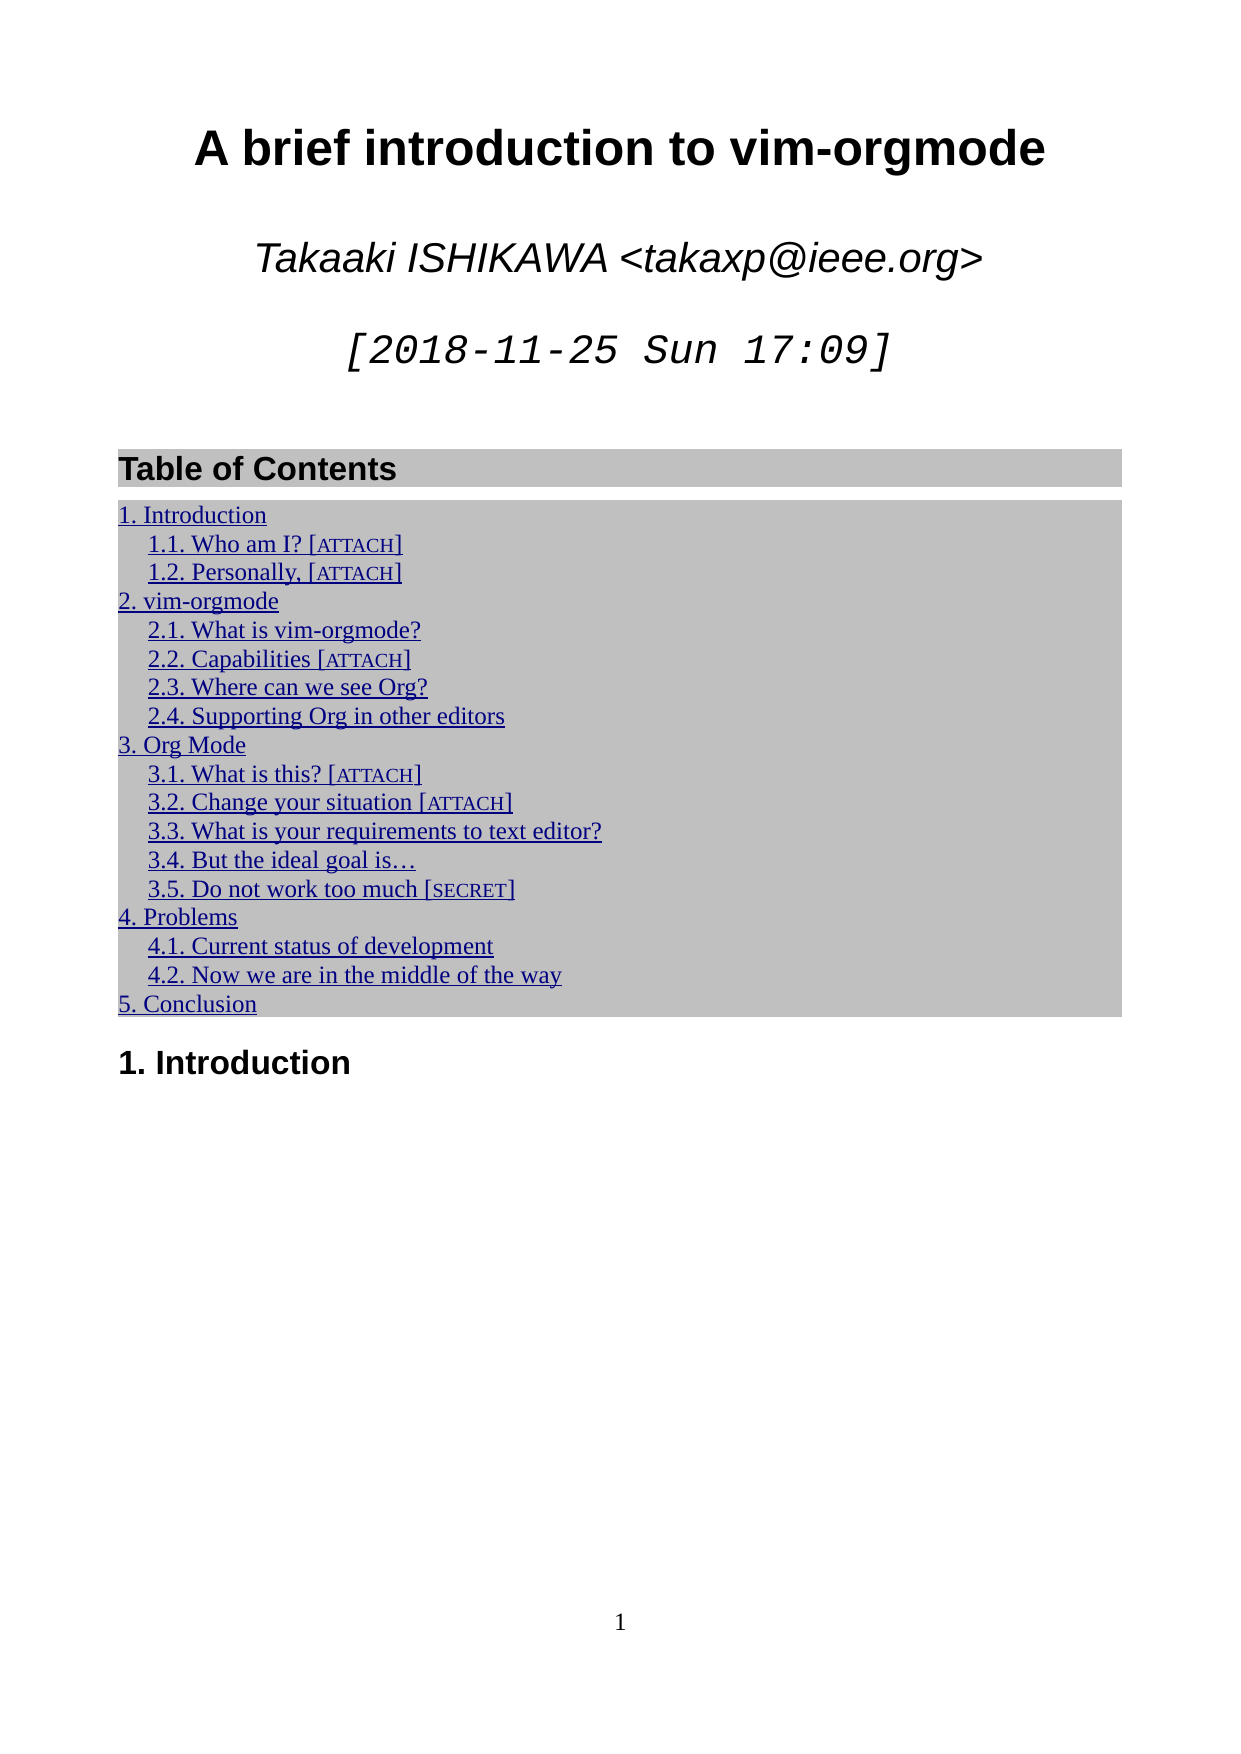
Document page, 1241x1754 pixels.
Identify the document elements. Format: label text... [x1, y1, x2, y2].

title A brief introduction to vim-orgmode [118, 118, 1122, 176]
text 2.1. What is vim-orgmode? [148, 615, 1122, 644]
text 3.4. But the ideal goal is… [148, 845, 1122, 874]
text 4. Problems [118, 902, 1122, 931]
text 1.1. Who am I? [attach] [148, 529, 1122, 557]
text 2.4. Supporting Org in other editors [148, 701, 1122, 730]
text 3.5. Do not work too much [secret] [148, 874, 1122, 902]
subtitle [2018-11-25 Sun 17:09] [118, 329, 1122, 376]
subtitle Takaaki ISHIKAWA <takaxp@ieee.org> [118, 233, 1122, 281]
text 2. vim-orgmode [118, 586, 1122, 615]
text 3.2. Change your situation [attach] [148, 787, 1122, 816]
text 3.3. What is your requirements to text editor? [148, 816, 1122, 845]
text 1. Introduction [118, 500, 1122, 529]
text 4.1. Current status of development [148, 931, 1122, 960]
subtitle Introduction [118, 1042, 1122, 1081]
subtitle Table of Contents [118, 449, 1122, 487]
text 3. Org Mode [118, 730, 1122, 759]
text 2.2. Capabilities [attach] [148, 644, 1122, 672]
text 3.1. What is this? [attach] [148, 759, 1122, 787]
text 5. Conclusion [118, 989, 1122, 1017]
text 4.2. Now we are in the middle of the way [148, 960, 1122, 989]
text 2.3. Where can we see Org? [148, 672, 1122, 701]
text 1.2. Personally, [attach] [148, 557, 1122, 586]
